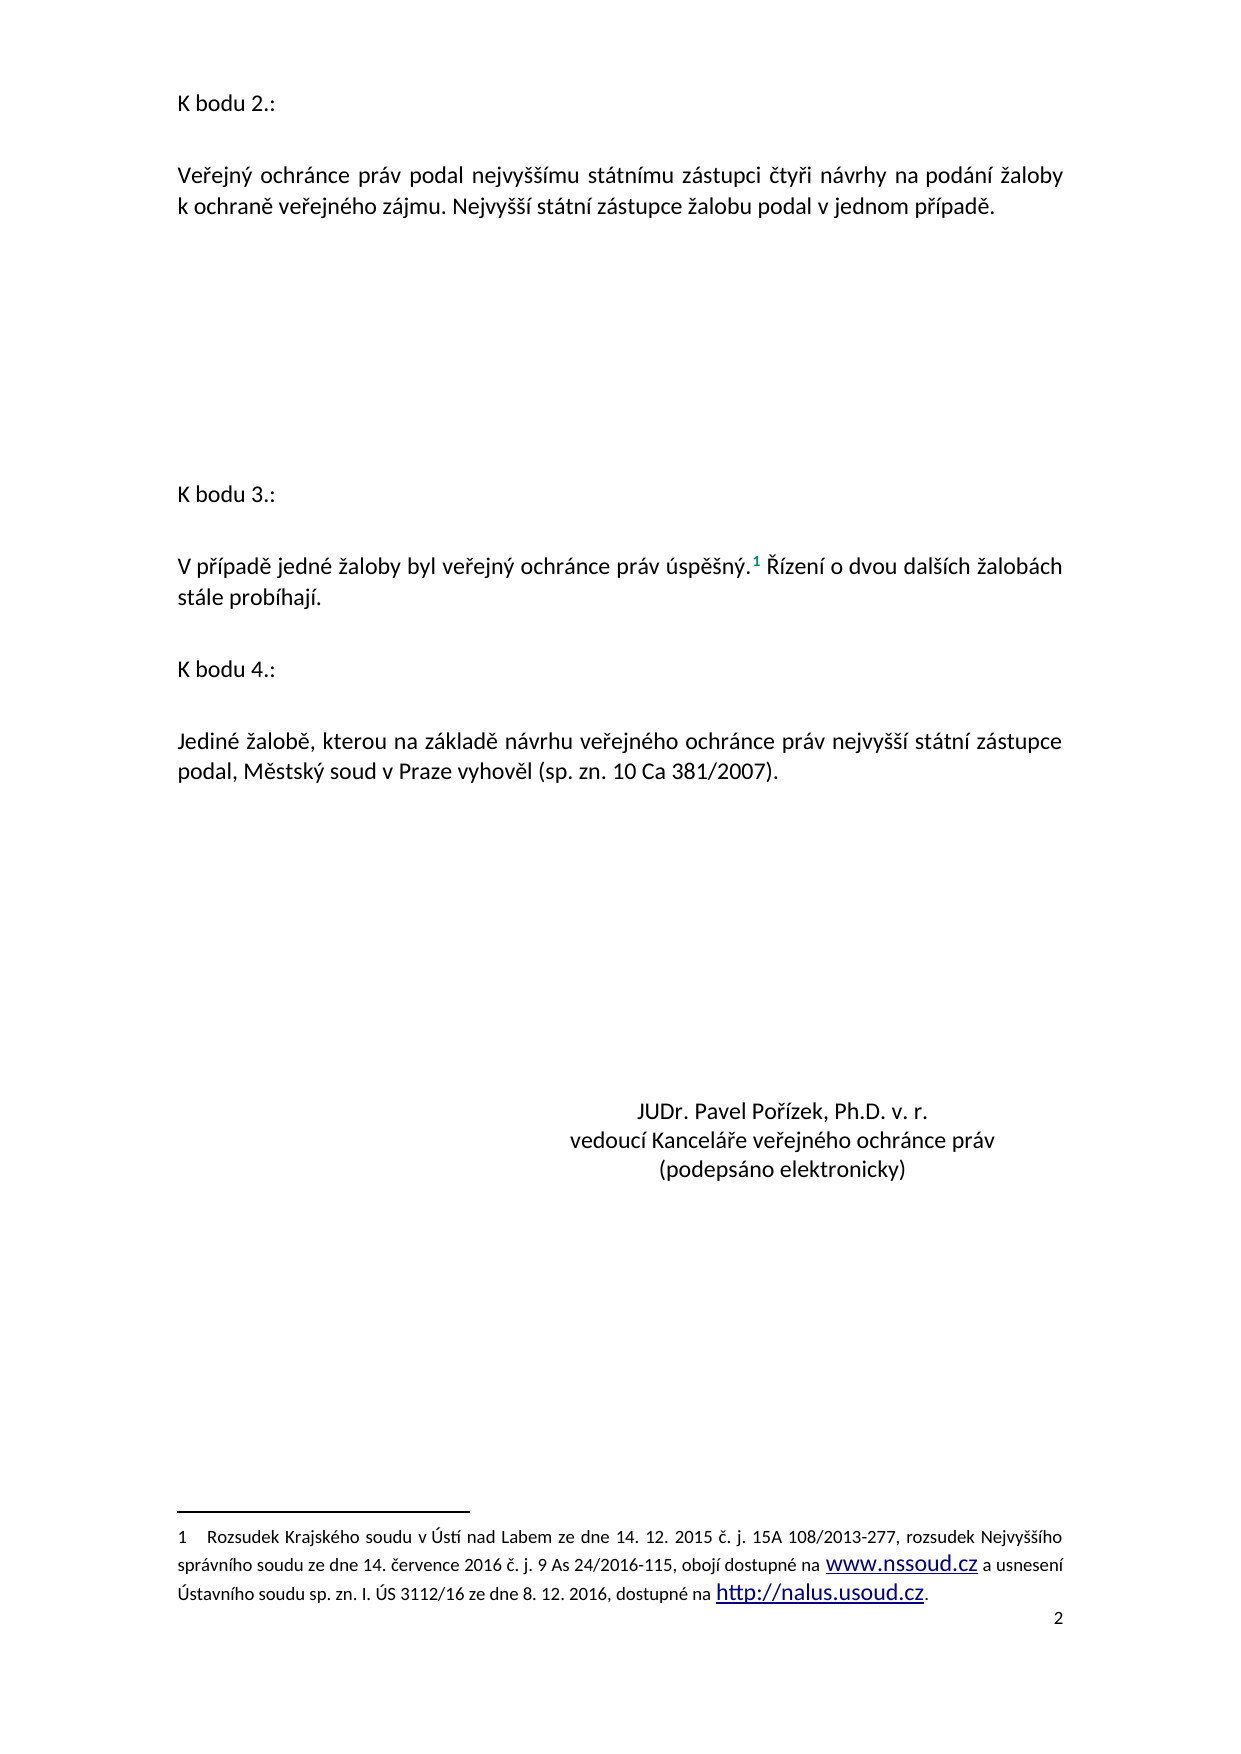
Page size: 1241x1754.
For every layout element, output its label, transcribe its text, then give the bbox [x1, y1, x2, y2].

text Veřejný ochránce práv podal nejvyššímu státnímu zástupci čtyři návrhy na podání žaloby k ochraně veřejného zájmu. Nejvyšší státní zástupce žalobu podal v jednom případě. [177, 161, 1063, 220]
text K bodu 2.: [177, 88, 1063, 118]
text K bodu 3.: [177, 479, 1063, 509]
text vedoucí Kanceláře veřejného ochránce práv [502, 1125, 1063, 1154]
text (podepsáno elektronicky) [502, 1154, 1063, 1184]
text Jediné žalobě, kterou na základě návrhu veřejného ochránce práv nejvyšší státní zástupce podal, Městský soud v Praze vyhověl (sp. zn. 10 Ca 381/2007). [177, 726, 1063, 786]
text JUDr. Pavel Pořízek, Ph.D. v. r. [502, 1096, 1063, 1125]
text Rozsudek Krajského soudu v Ústí nad Labem ze dne 14. 12. 2015 č. j. 15A 108/2013-277, rozsudek Nejvyššího správního soudu ze dne 14. července 2016 č. j. 9 As 24/2016-115, obojí dostupné na www.nssoud.cz a usnesení Ústavního soudu sp. zn. I. ÚS 3112/16 ze dne 8. 12. 2016, dostupné na http://nalus.usoud.cz. [177, 1525, 1063, 1606]
text K bodu 4.: [177, 654, 1063, 683]
text V případě jedné žaloby byl veřejný ochránce práv úspěšný. Řízení o dvou dalších žalobách stále probíhají. [177, 551, 1063, 611]
